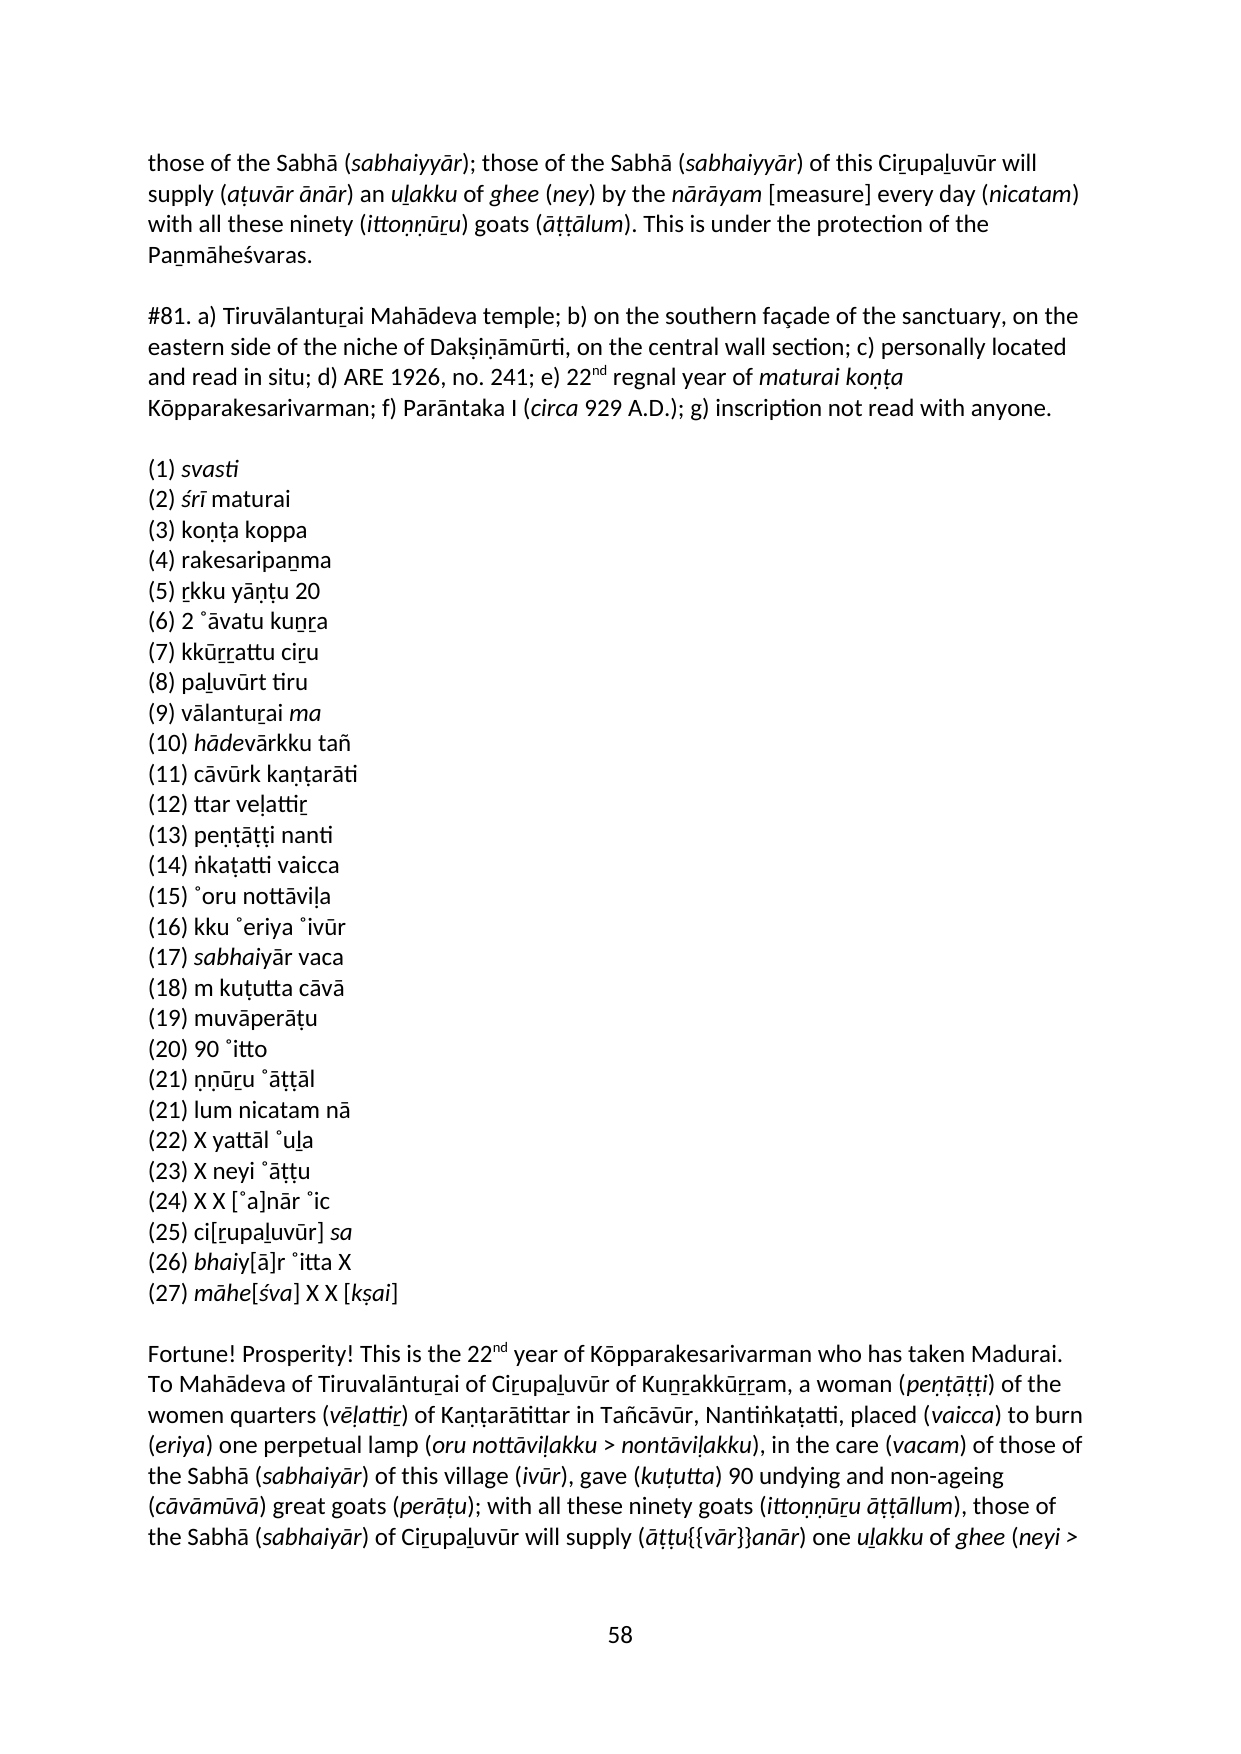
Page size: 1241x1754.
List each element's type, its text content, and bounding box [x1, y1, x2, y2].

text (6) 2 ˚āvatu kuṉṟa [148, 605, 1093, 636]
text (12) ttar veḷattiṟ [148, 788, 1093, 819]
text Fortune! Prosperity! This is the 22nd year of Kōpparakesarivarman who has taken Madurai. To Mahādeva of Tiruvalāntuṟai of Ciṟupaḻuvūr of Kuṉṟakkūṟṟam, a woman (peṇṭāṭṭi) of the women quarters (vēḷattiṟ) of Kaṇṭarātittar in Tañcāvūr, Nantiṅkaṭatti, placed (vaicca) to burn (eriya) one perpetual lamp (oru nottāviḷakku > nontāviḷakku), in the care (vacam) of those of the Sabhā (sabhaiyār) of this village (ivūr), gave (kuṭutta) 90 undying and non-ageing (cāvāmūvā) great goats (perāṭu); with all these ninety goats (ittoṇṇūṟu āṭṭāllum), those of the Sabhā (sabhaiyār) of Ciṟupaḻuvūr will supply (āṭṭu{{vār}}anār) one uḻakku of ghee (neyi > [148, 1338, 1093, 1552]
text (22) X yattāl ˚uḻa [148, 1124, 1093, 1155]
text (17) sabhaiyār vaca [148, 941, 1093, 972]
text (5) ṟkku yāṇṭu 20 [148, 575, 1093, 605]
text (23) X neyi ˚āṭṭu [148, 1155, 1093, 1185]
text (16) kku ˚eriya ˚ivūr [148, 911, 1093, 941]
text (3) koṇṭa koppa [148, 514, 1093, 544]
text (26) bhaiy[ā]r ˚itta X [148, 1246, 1093, 1277]
text (9) vālantuṟai ma [148, 697, 1093, 727]
text (20) 90 ˚itto [148, 1033, 1093, 1063]
text (19) muvāperāṭu [148, 1002, 1093, 1033]
text (8) paḻuvūrt tiru [148, 666, 1093, 697]
text (13) peṇṭāṭṭi nanti [148, 819, 1093, 849]
text (4) rakesaripaṉma [148, 544, 1093, 575]
text those of the Sabhā (sabhaiyyār); those of the Sabhā (sabhaiyyār) of this Ciṟupaḻuvūr will supply (aṭuvār ānār) an uḻakku of ghee (ney) by the nārāyam [measure] every day (nicatam) with all these ninety (ittoṇṇūṟu) goats (āṭṭālum). This is under the protection of the Paṉmāheśvaras. [148, 148, 1093, 270]
text #81. a) Tiruvālantuṟai Mahādeva temple; b) on the southern façade of the sanctuary, on the eastern side of the niche of Dakṣiṇāmūrti, on the central wall section; c) personally located and read in situ; d) ARE 1926, no. 241; e) 22nd regnal year of maturai koṇṭa Kōpparakesarivarman; f) Parāntaka I (circa 929 A.D.); g) inscription not read with anyone. [148, 300, 1093, 422]
text (14) ṅkaṭatti vaicca [148, 849, 1093, 880]
text (21) ṇṇūṟu ˚āṭṭāl [148, 1063, 1093, 1094]
text (7) kkūṟṟattu ciṟu [148, 636, 1093, 666]
text (21) lum nicatam nā [148, 1094, 1093, 1124]
text (24) X X [˚a]nār ˚ic [148, 1185, 1093, 1216]
text (27) māhe[śva] X X [kṣai] [148, 1277, 1093, 1307]
text (2) śrī maturai [148, 483, 1093, 514]
text (18) m kuṭutta cāvā [148, 972, 1093, 1002]
text (10) hādevārkku tañ [148, 727, 1093, 758]
text (25) ci[ṟupaḻuvūr] sa [148, 1216, 1093, 1246]
text (1) svasti [148, 453, 1093, 483]
text (15) ˚oru nottāviḷa [148, 880, 1093, 911]
text (11) cāvūrk kaṇṭarāti [148, 758, 1093, 788]
